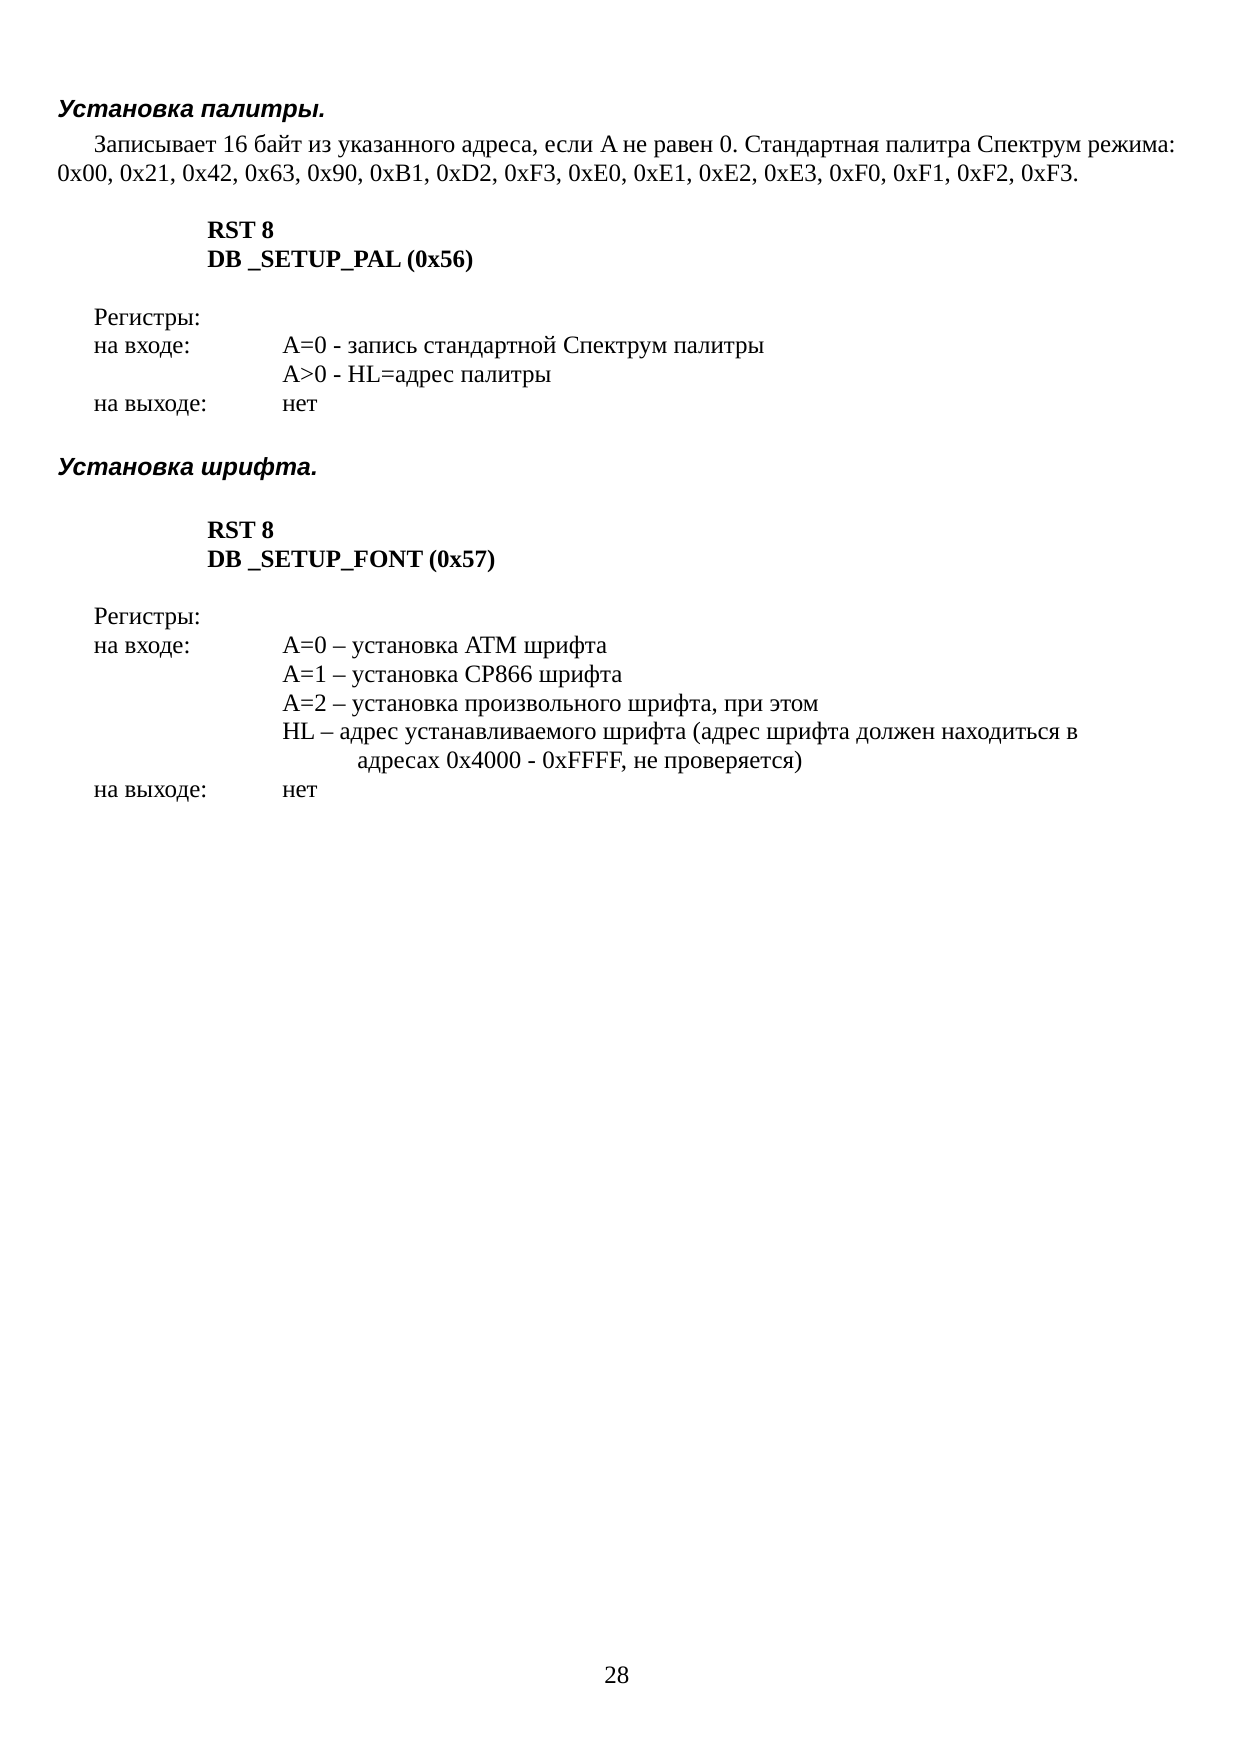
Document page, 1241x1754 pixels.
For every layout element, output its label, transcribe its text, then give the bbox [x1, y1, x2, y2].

text на выходе: нет [57, 774, 1176, 803]
text на входе: A=0 – установка ATM шрифта [57, 630, 1176, 659]
subtitle Установка шрифта. [57, 452, 1176, 480]
text на выходе: нет [57, 388, 1176, 417]
text RST 8 [57, 515, 1176, 544]
text RST 8 [57, 215, 1176, 244]
text на входе: A=0 - запись стандартной Спектрум палитры [57, 330, 1176, 359]
text A=1 – установка CP866 шрифта [57, 659, 1176, 688]
subtitle Установка палитры. [57, 94, 1176, 123]
text DB _SETUP_PAL (0x56) [57, 244, 1176, 273]
text HL – адрес устанавливаемого шрифта (адрес шрифта должен находиться в адресах 0x4000 - 0xFFFF, не проверяется) [57, 716, 1176, 774]
text Регистры: [57, 302, 1176, 330]
text DB _SETUP_FONT (0x57) [57, 544, 1176, 573]
text Записывает 16 байт из указанного адреса, если A не равен 0. Стандартная палитра Спектрум режима: 0x00, 0x21, 0x42, 0x63, 0x90, 0xB1, 0xD2, 0xF3, 0xE0, 0xE1, 0xE2, 0xE3, 0xF0, 0xF1, 0xF2, 0xF3. [57, 129, 1176, 187]
text A=2 – установка произвольного шрифта, при этом [57, 688, 1176, 716]
text Регистры: [57, 601, 1176, 630]
text A>0 - HL=адрес палитры [57, 359, 1176, 388]
